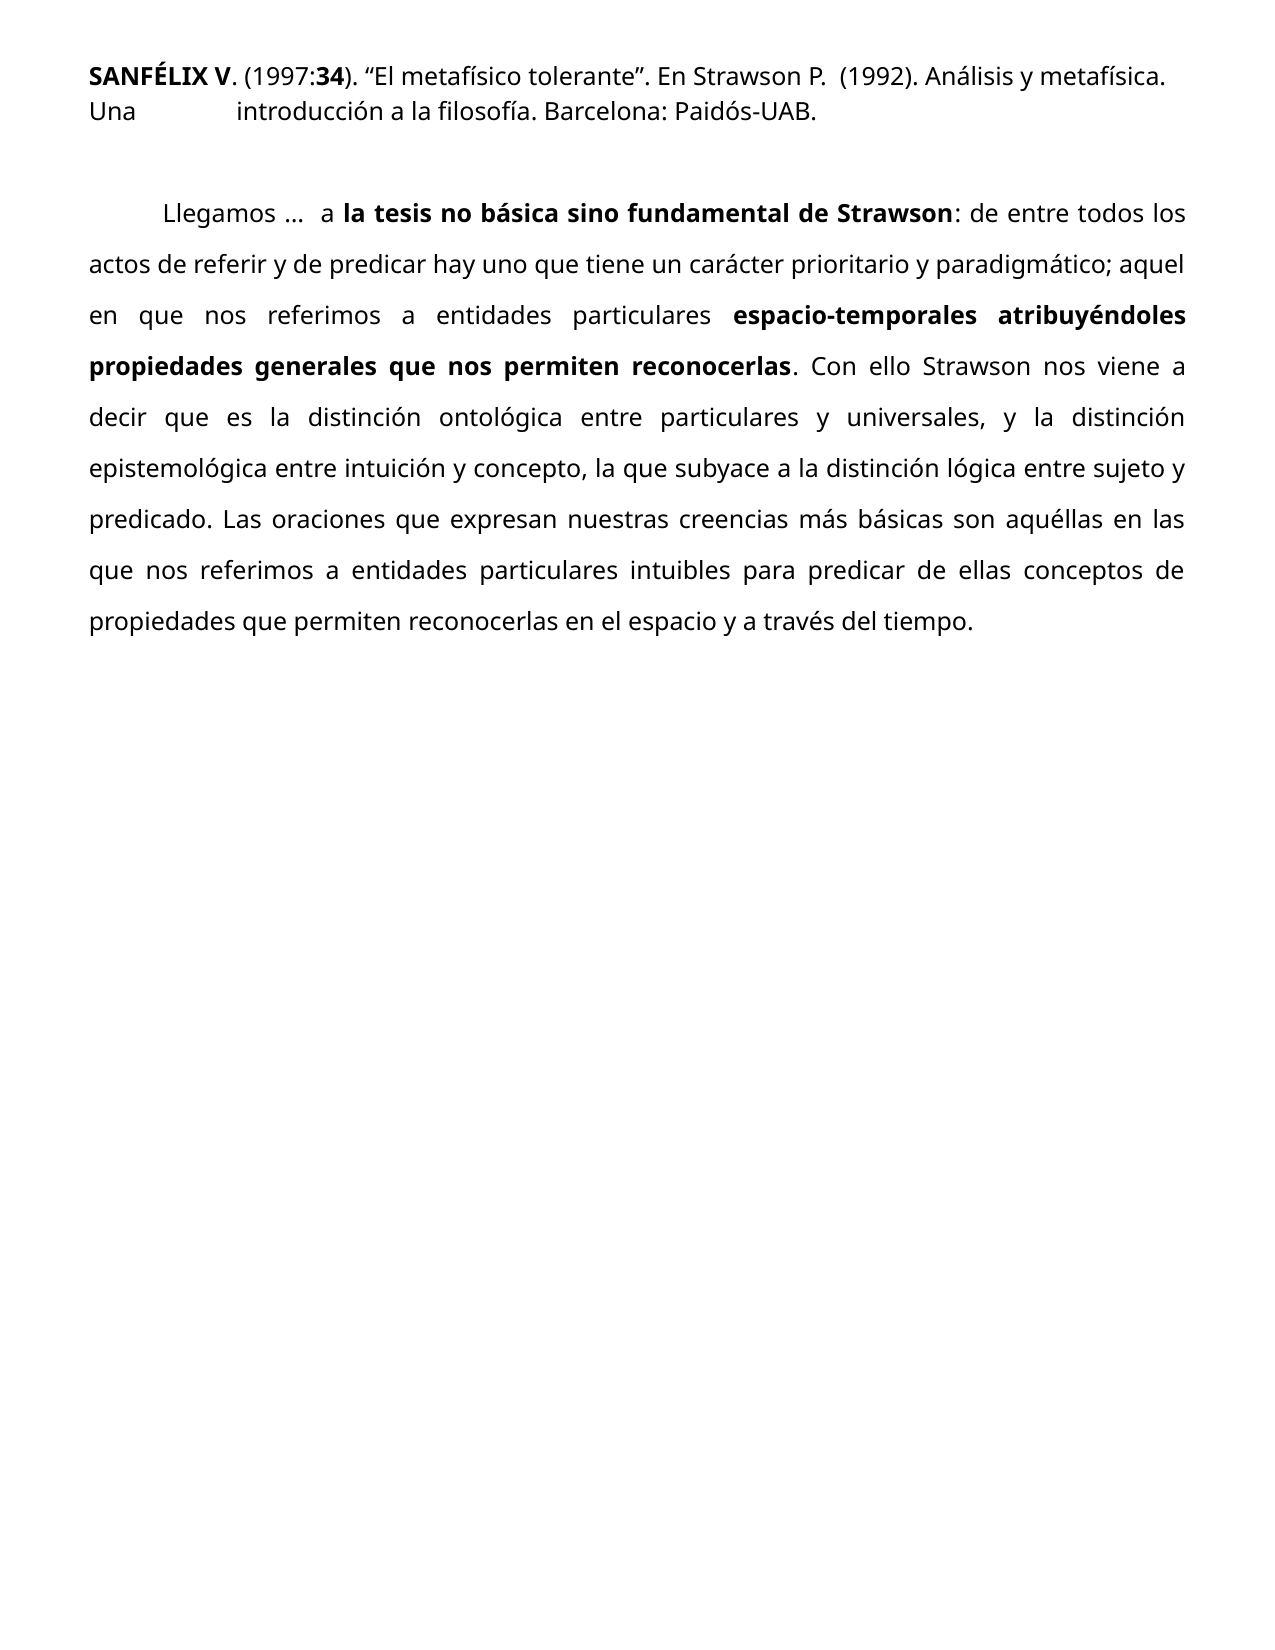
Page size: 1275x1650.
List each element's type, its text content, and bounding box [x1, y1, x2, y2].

text SANFÉLIX V. (1997:34). “El metafísico tolerante”. En Strawson P. (1992). Análisis y metafísica. Una introducción a la filosofía. Barcelona: Paidós-UAB. [88, 59, 1186, 127]
text Llegamos … a la tesis no básica sino fundamental de Strawson: de entre todos los actos de referir y de predicar hay uno que tiene un carácter prioritario y paradigmático; aquel en que nos referimos a entidades particulares espacio-temporales atribuyéndoles propiedades generales que nos permiten reconocerlas. Con ello Strawson nos viene a decir que es la distinción ontológica entre particulares y universales, y la distinción epistemológica entre intuición y concepto, la que subyace a la distinción lógica entre sujeto y predicado. Las oraciones que expresan nuestras creencias más básicas son aquéllas en las que nos referimos a entidades particulares intuibles para predicar de ellas conceptos de propiedades que permiten reconocerlas en el espacio y a través del tiempo. [88, 195, 1186, 638]
